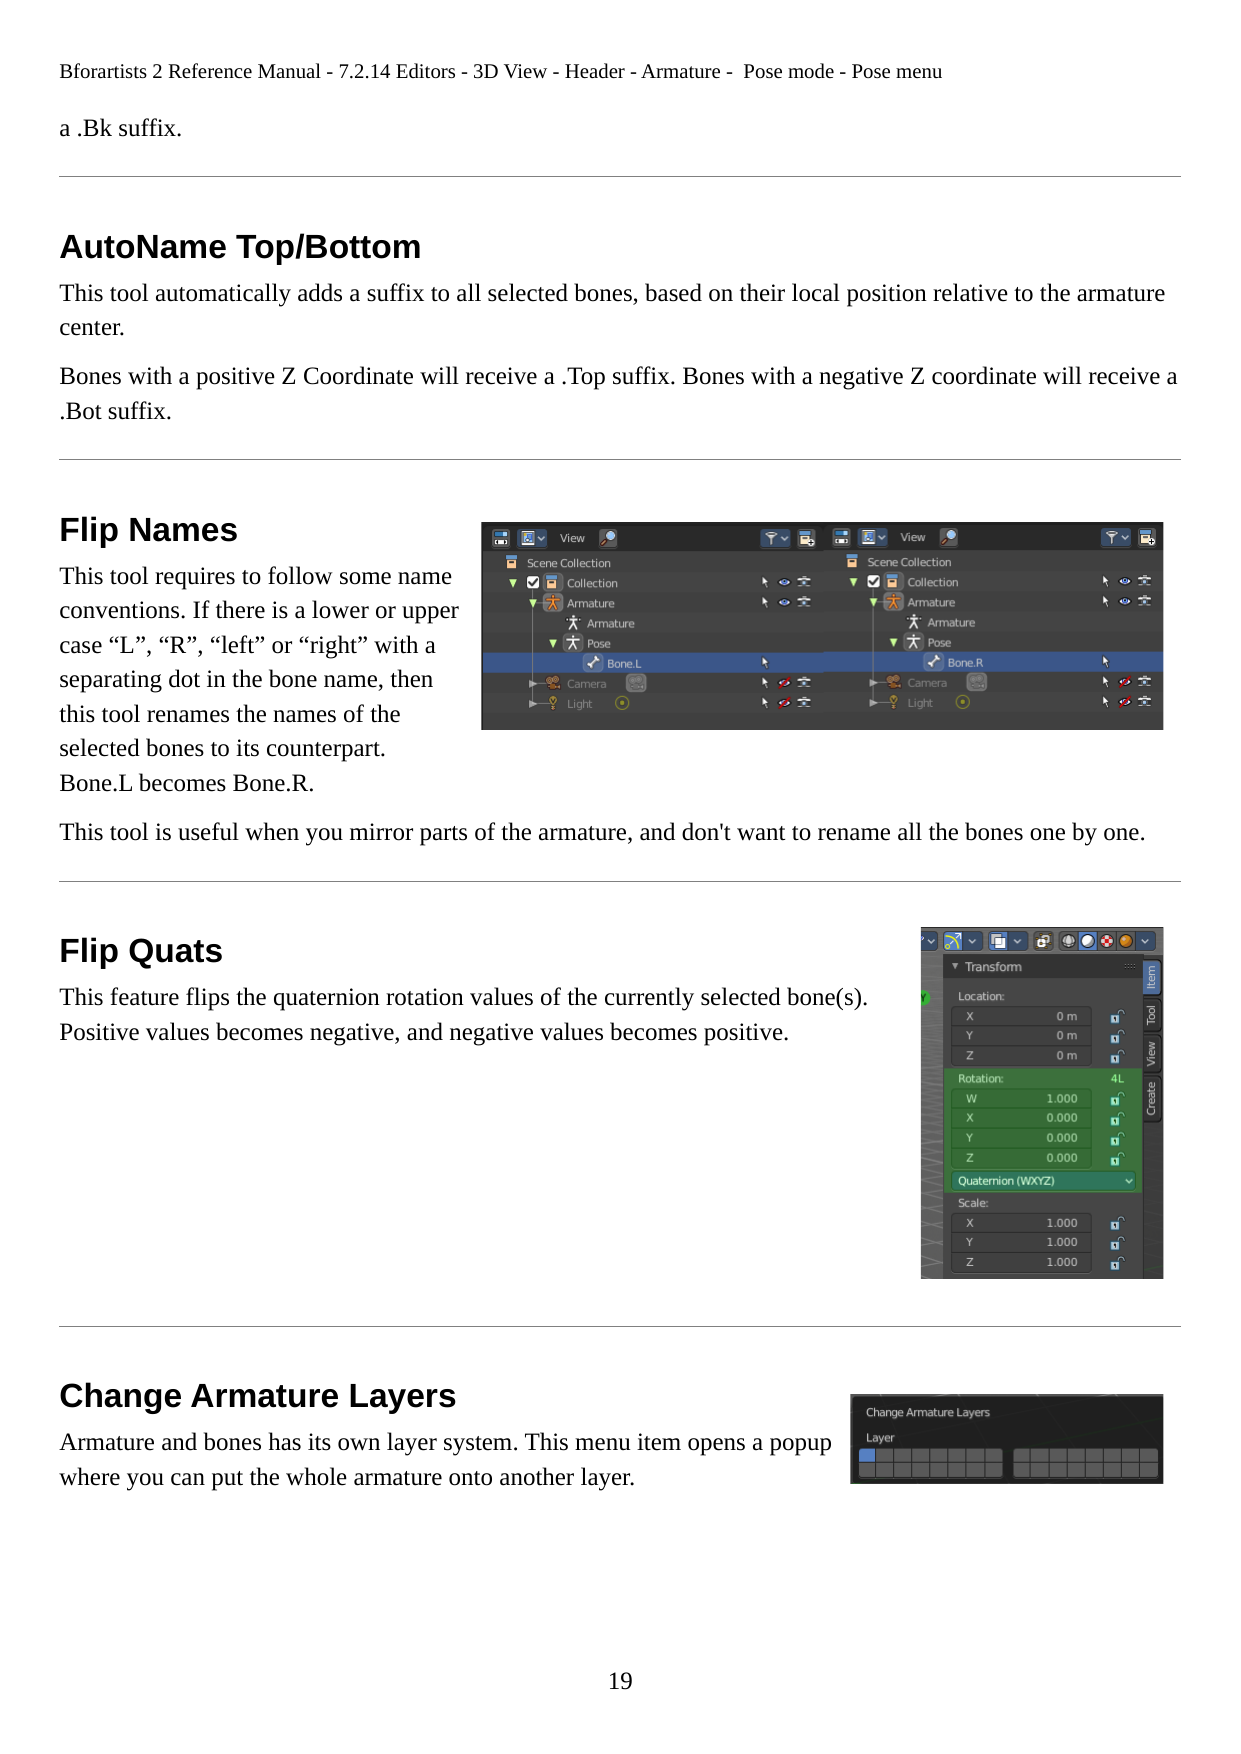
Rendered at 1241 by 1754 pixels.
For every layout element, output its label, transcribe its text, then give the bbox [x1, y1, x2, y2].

subtitle Flip Names [59, 510, 1181, 548]
text Armature and bones has its own layer system. This menu item opens a popup where you can put the whole armature onto another layer. [59, 1427, 1181, 1490]
text This tool automatically adds a suffix to all selected bones, based on their local position relative to the armature center. [59, 278, 1181, 341]
text This tool requires to follow some name conventions. If there is a lower or upper case “L”, “R”, “left” or “right” with a separating dot in the bone name, then this tool renames the names of the selected bones to its counterpart. Bone.L becomes Bone.R. [59, 561, 1181, 797]
text This feature flips the quaternion rotation values of the currently selected bone(s). Positive values becomes negative, and negative values becomes positive. [59, 982, 920, 1045]
text a .Bk suffix. [59, 113, 1181, 141]
picture [481, 522, 1164, 730]
subtitle Change Armature Layers [59, 1376, 1181, 1415]
subtitle Flip Quats [59, 931, 920, 970]
text Bones with a positive Z Coordinate will receive a .Top suffix. Bones with a negative Z coordinate will receive a .Bot suffix. [59, 361, 1181, 424]
subtitle [1164, 931, 1181, 970]
picture [920, 927, 1164, 1279]
subtitle AutoName Top/Bottom [59, 227, 1181, 265]
picture [850, 1394, 1164, 1484]
text This tool is useful when you mirror parts of the armature, and don't want to rename all the bones one by one. [59, 817, 1181, 846]
